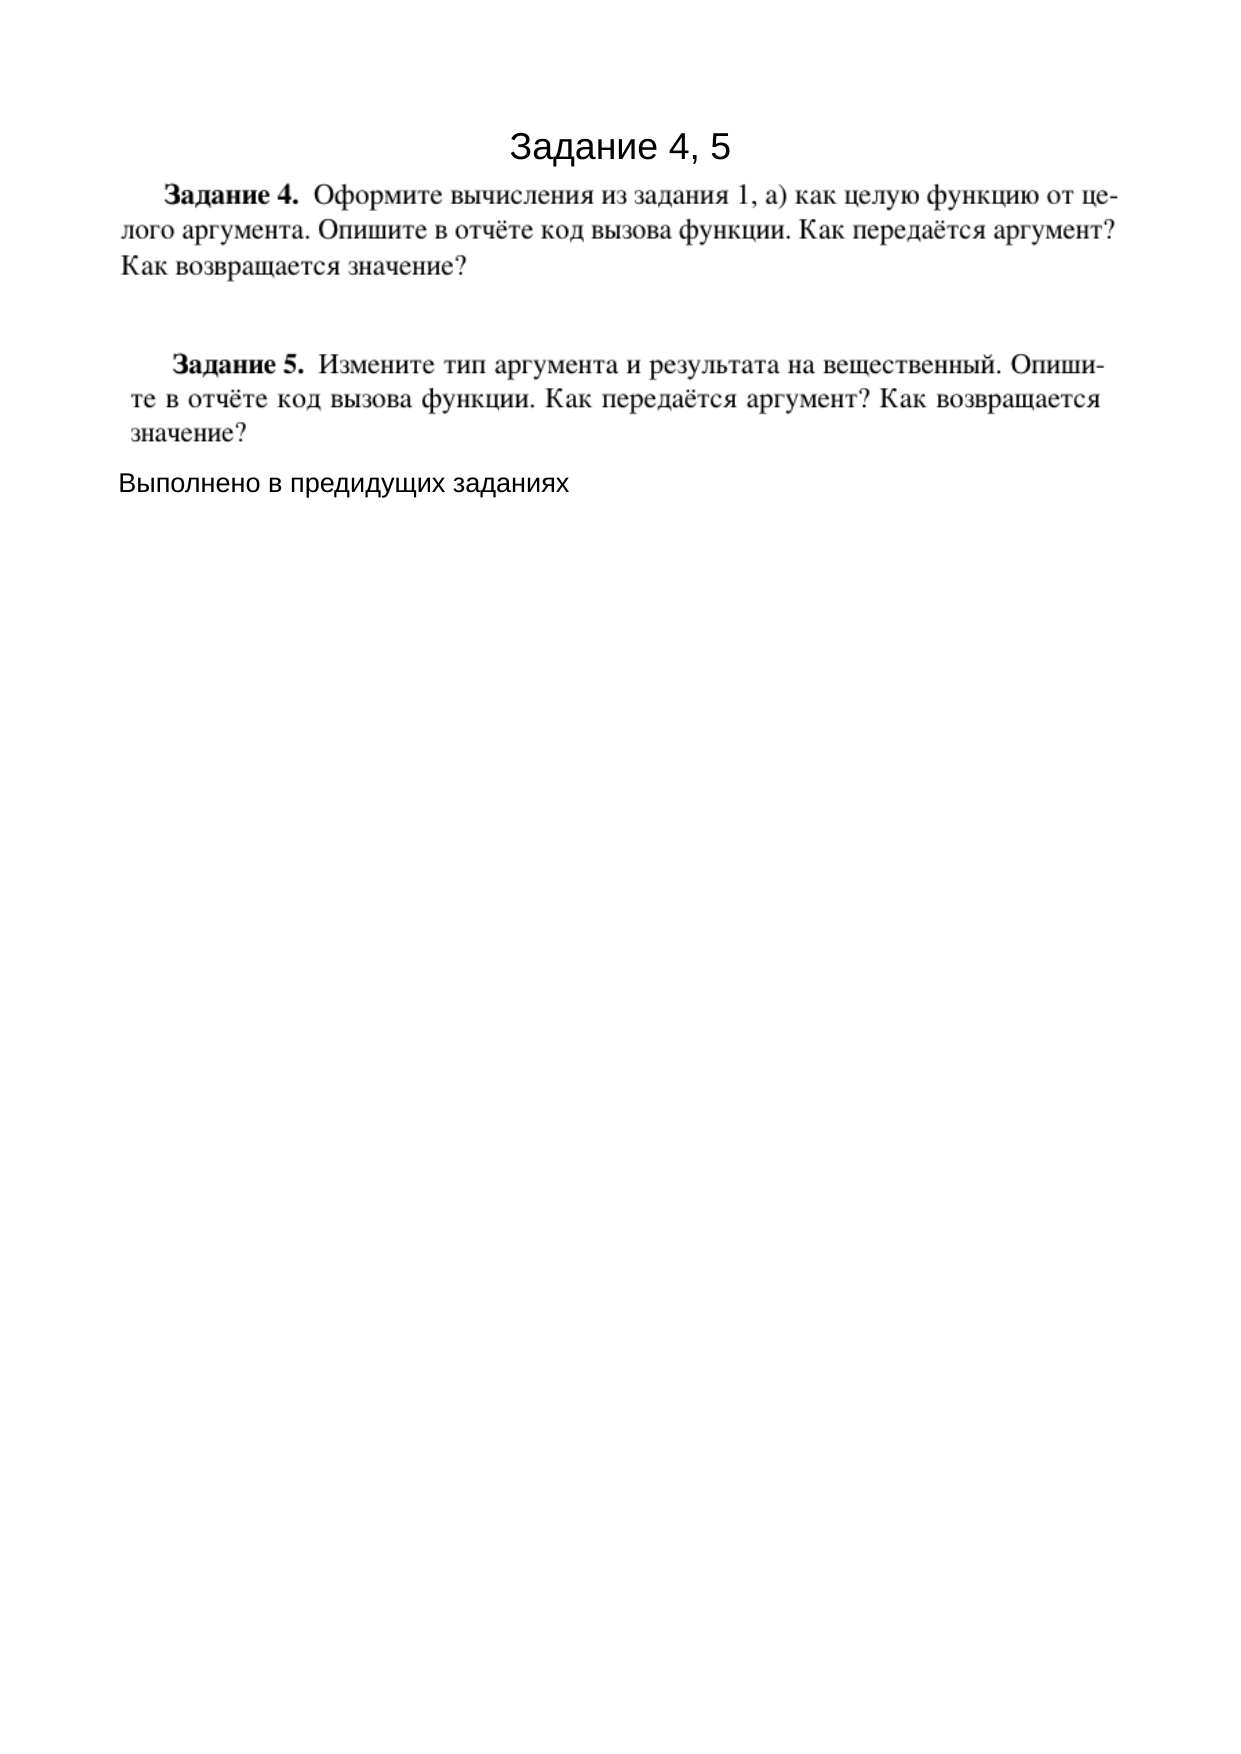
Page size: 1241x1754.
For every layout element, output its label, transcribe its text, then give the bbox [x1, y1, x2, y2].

picture [118, 338, 1123, 447]
picture [118, 180, 1123, 318]
text Выполнено в предидущих заданиях [118, 467, 1122, 499]
subtitle Задание 4, 5 [118, 124, 1122, 167]
